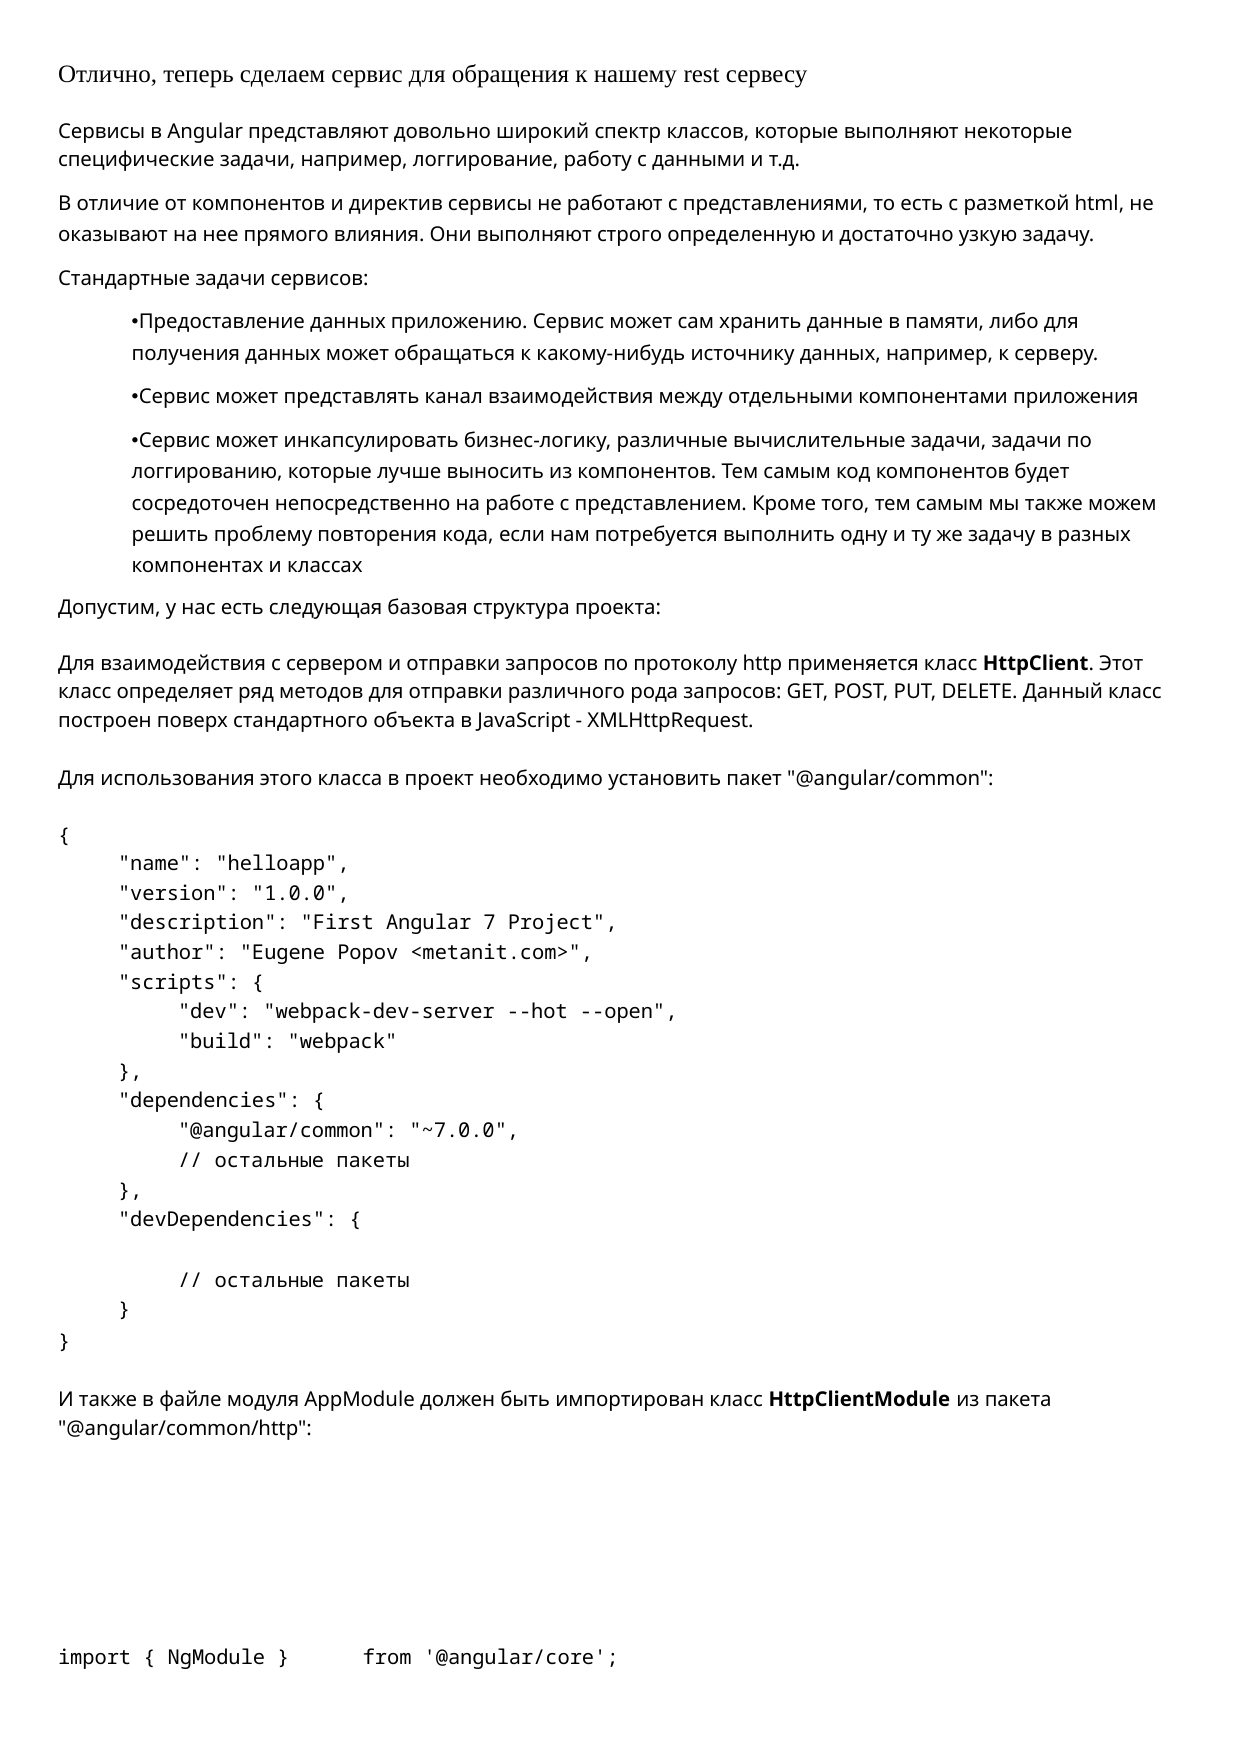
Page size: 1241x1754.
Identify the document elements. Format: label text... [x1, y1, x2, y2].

text Для взаимодействия с сервером и отправки запросов по протоколу http применяется класс HttpClient. Этот класс определяет ряд методов для отправки различного рода запросов: GET, POST, PUT, DELETE. Данный класс построен поверх стандартного объекта в JavaScript - XMLHttpRequest. [58, 649, 1173, 734]
text "@angular/common": "~7.0.0", [58, 1115, 1173, 1145]
text Сервисы в Angular представляют довольно широкий спектр классов, которые выполняют некоторые специфические задачи, например, логгирование, работу с данными и т.д. [58, 117, 1173, 172]
text "scripts": { [58, 967, 1173, 997]
text { [58, 821, 1173, 848]
text "devDependencies": { [58, 1204, 1173, 1234]
text Отлично, теперь сделаем сервис для обращения к нашему rest сервесу [58, 59, 1173, 88]
text }, [58, 1056, 1173, 1086]
text import { NgModule } from '@angular/core'; [58, 1643, 1173, 1670]
text "build": "webpack" [58, 1026, 1173, 1056]
text // остальные пакеты [58, 1265, 1173, 1295]
text И также в файле модуля AppModule должен быть импортирован класс HttpClientModule из пакета "@angular/common/http": [58, 1383, 1173, 1441]
text "dev": "webpack-dev-server --hot --open", [58, 997, 1173, 1026]
text "author": "Eugene Popov <metanit.com>", [58, 937, 1173, 967]
text "version": "1.0.0", [58, 878, 1173, 908]
text "description": "First Angular 7 Project", [58, 908, 1173, 937]
text } [58, 1324, 1173, 1354]
text } [58, 1295, 1173, 1324]
text Для использования этого класса в проект необходимо установить пакет "@angular/common": [58, 762, 1173, 792]
text Допустим, у нас есть следующая базовая структура проекта: [58, 591, 1173, 620]
text // остальные пакеты [58, 1145, 1173, 1175]
text "name": "helloapp", [58, 848, 1173, 878]
text В отличие от компонентов и директив сервисы не работают с представлениями, то есть с разметкой html, не оказывают на нее прямого влияния. Они выполняют строго определенную и достаточно узкую задачу. [58, 185, 1173, 247]
text "dependencies": { [58, 1086, 1173, 1115]
text Стандартные задачи сервисов: [58, 260, 1173, 291]
text }, [58, 1175, 1173, 1204]
list Сервис может представлять канал взаимодействия между отдельными компонентами приложения [58, 378, 1173, 410]
list Сервис может инкапсулировать бизнес-логику, различные вычислительные задачи, задачи по логгированию, которые лучше выносить из компонентов. Тем самым код компонентов будет сосредоточен непосредственно на работе с представлением. Кроме того, тем самым мы также можем решить проблему повторения кода, если нам потребуется выполнить одну и ту же задачу в разных компонентах и классах [58, 422, 1173, 578]
list Предоставление данных приложению. Сервис может сам хранить данные в памяти, либо для получения данных может обращаться к какому-нибудь источнику данных, например, к серверу. [58, 303, 1173, 366]
